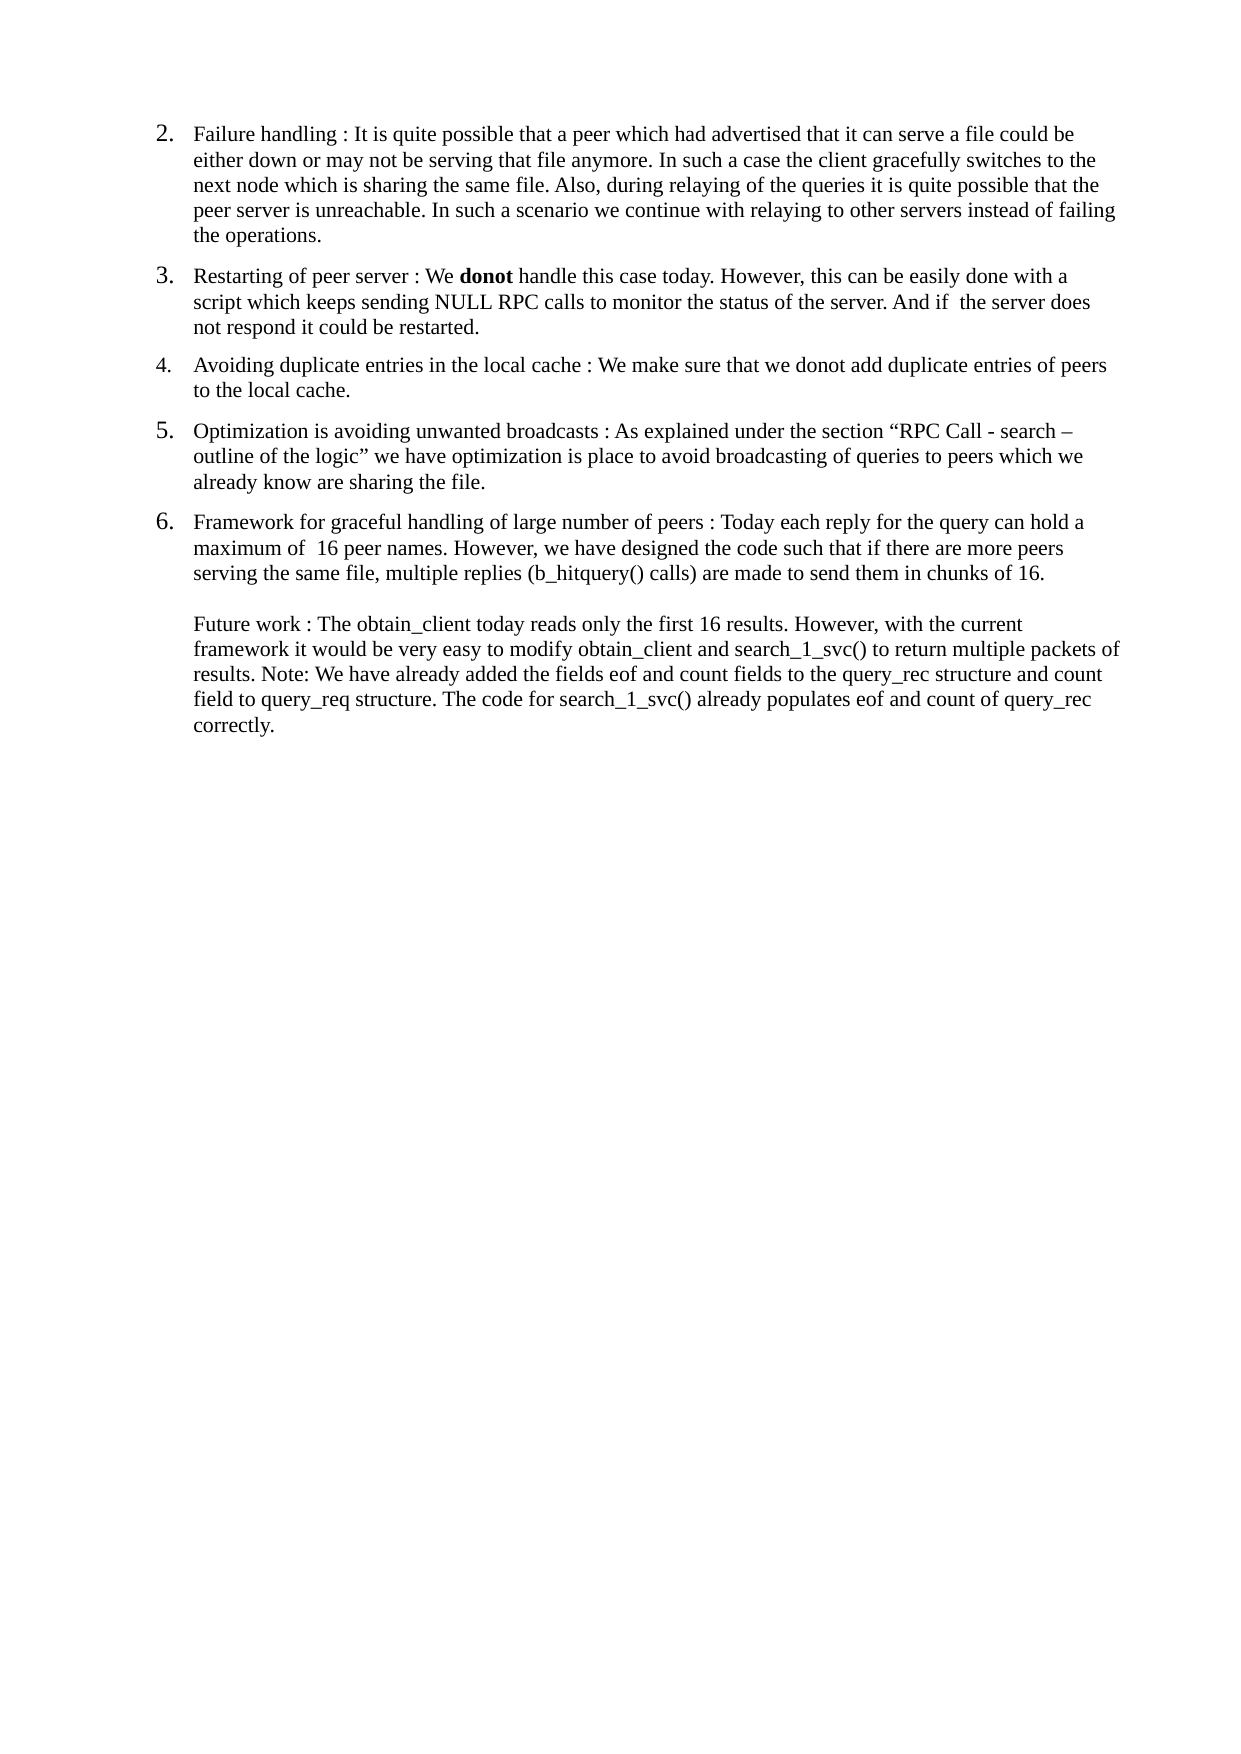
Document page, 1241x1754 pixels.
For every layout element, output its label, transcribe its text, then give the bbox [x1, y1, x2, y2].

list Avoiding duplicate entries in the local cache : We make sure that we donot add duplicate entries of peers to the local cache. [156, 352, 1122, 402]
list Optimization is avoiding unwanted broadcasts : As explained under the section “RPC Call - search – outline of the logic” we have optimization is place to avoid broadcasting of queries to peers which we already know are sharing the file. [156, 415, 1122, 494]
list Framework for graceful handling of large number of peers : Today each reply for the query can hold a maximum of 16 peer names. However, we have designed the code such that if there are more peers serving the same file, multiple replies (b_hitquery() calls) are made to send them in chunks of 16. Future work : The obtain_client today reads only the first 16 results. However, with the current framework it would be very easy to modify obtain_client and search_1_svc() to return multiple packets of results. Note: We have already added the fields eof and count fields to the query_rec structure and count field to query_req structure. The code for search_1_svc() already populates eof and count of query_rec correctly. [156, 506, 1122, 737]
list Failure handling : It is quite possible that a peer which had advertised that it can serve a file could be either down or may not be serving that file anymore. In such a case the client gracefully switches to the next node which is sharing the same file. Also, during relaying of the queries it is quite possible that the peer server is unreachable. In such a scenario we continue with relaying to other servers instead of failing the operations. [156, 118, 1122, 248]
list Restarting of peer server : We donot handle this case today. However, this can be easily done with a script which keeps sending NULL RPC calls to monitor the status of the server. And if the server does not respond it could be restarted. [156, 260, 1122, 339]
